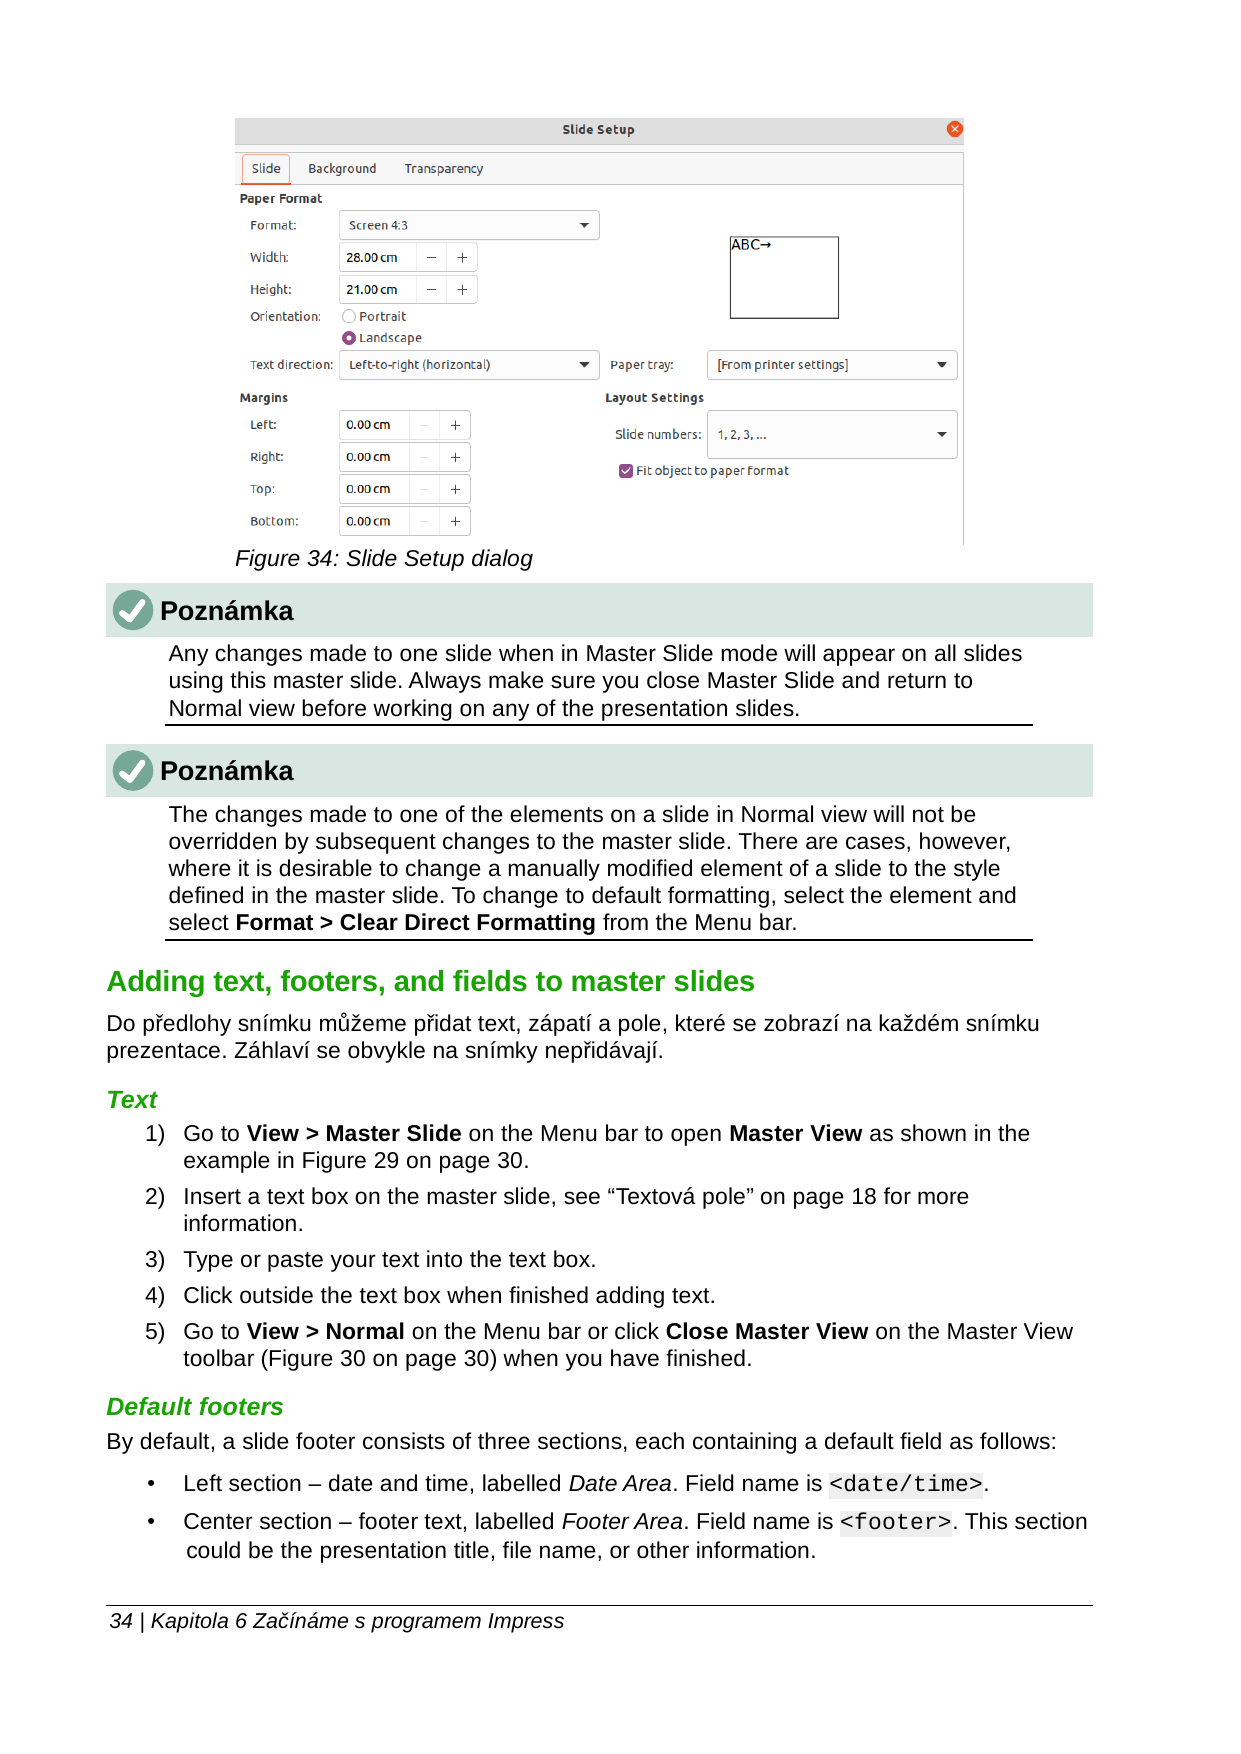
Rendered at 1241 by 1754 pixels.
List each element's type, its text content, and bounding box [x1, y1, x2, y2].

list Insert a text box on the master slide, see “Text boxes” on page 18 for more information. [165, 1182, 1093, 1237]
list Type or paste your text into the text box. [165, 1246, 1093, 1273]
text Any changes made to one slide when in Master Slide mode will appear on all slides using this master slide. Always make sure you close Master Slide and return to Normal view before working on any of the presentation slides. [165, 637, 1033, 724]
subtitle Poznámka [106, 583, 1093, 637]
list Center section – footer text, labelled Footer Area. Field name is <footer>. This section could be the presentation title, file name, or other information. [144, 1505, 1093, 1567]
subtitle Text [106, 1084, 1093, 1113]
picture [234, 118, 964, 545]
text Do předlohy snímku můžeme přidat text, zápatí a pole, které se zobrazí na každém snímku prezentace. Záhlaví se obvykle na snímky nepřidávají. [106, 1010, 1093, 1064]
subtitle Poznámka [106, 744, 1093, 797]
subtitle Adding text, footers, and fields to master slides [106, 964, 1093, 998]
text By default, a slide footer consists of three sections, each containing a default field as follows: [106, 1427, 1093, 1454]
list Go to View > Master Slide on the Menu bar to open Master View as shown in the example in Figure 29 on page 29. [165, 1119, 1093, 1174]
text Figure 34: Slide Setup dialog [235, 545, 964, 571]
list Go to View > Normal on the Menu bar or click Close Master View on the Master View toolbar (Figure 30 on page 29) when you have finished. [165, 1317, 1093, 1372]
text The changes made to one of the elements on a slide in Normal view will not be overridden by subsequent changes to the master slide. There are cases, however, where it is desirable to change a manually modified element of a slide to the style defined in the master slide. To change to default formatting, select the element and select Format > Clear Direct Formatting from the Menu bar. [165, 797, 1033, 939]
list Left section – date and time, labelled Date Area. Field name is <date/time>. [144, 1467, 1093, 1499]
subtitle Default footers [106, 1392, 1093, 1421]
list Click outside the text box when finished adding text. [165, 1281, 1093, 1308]
